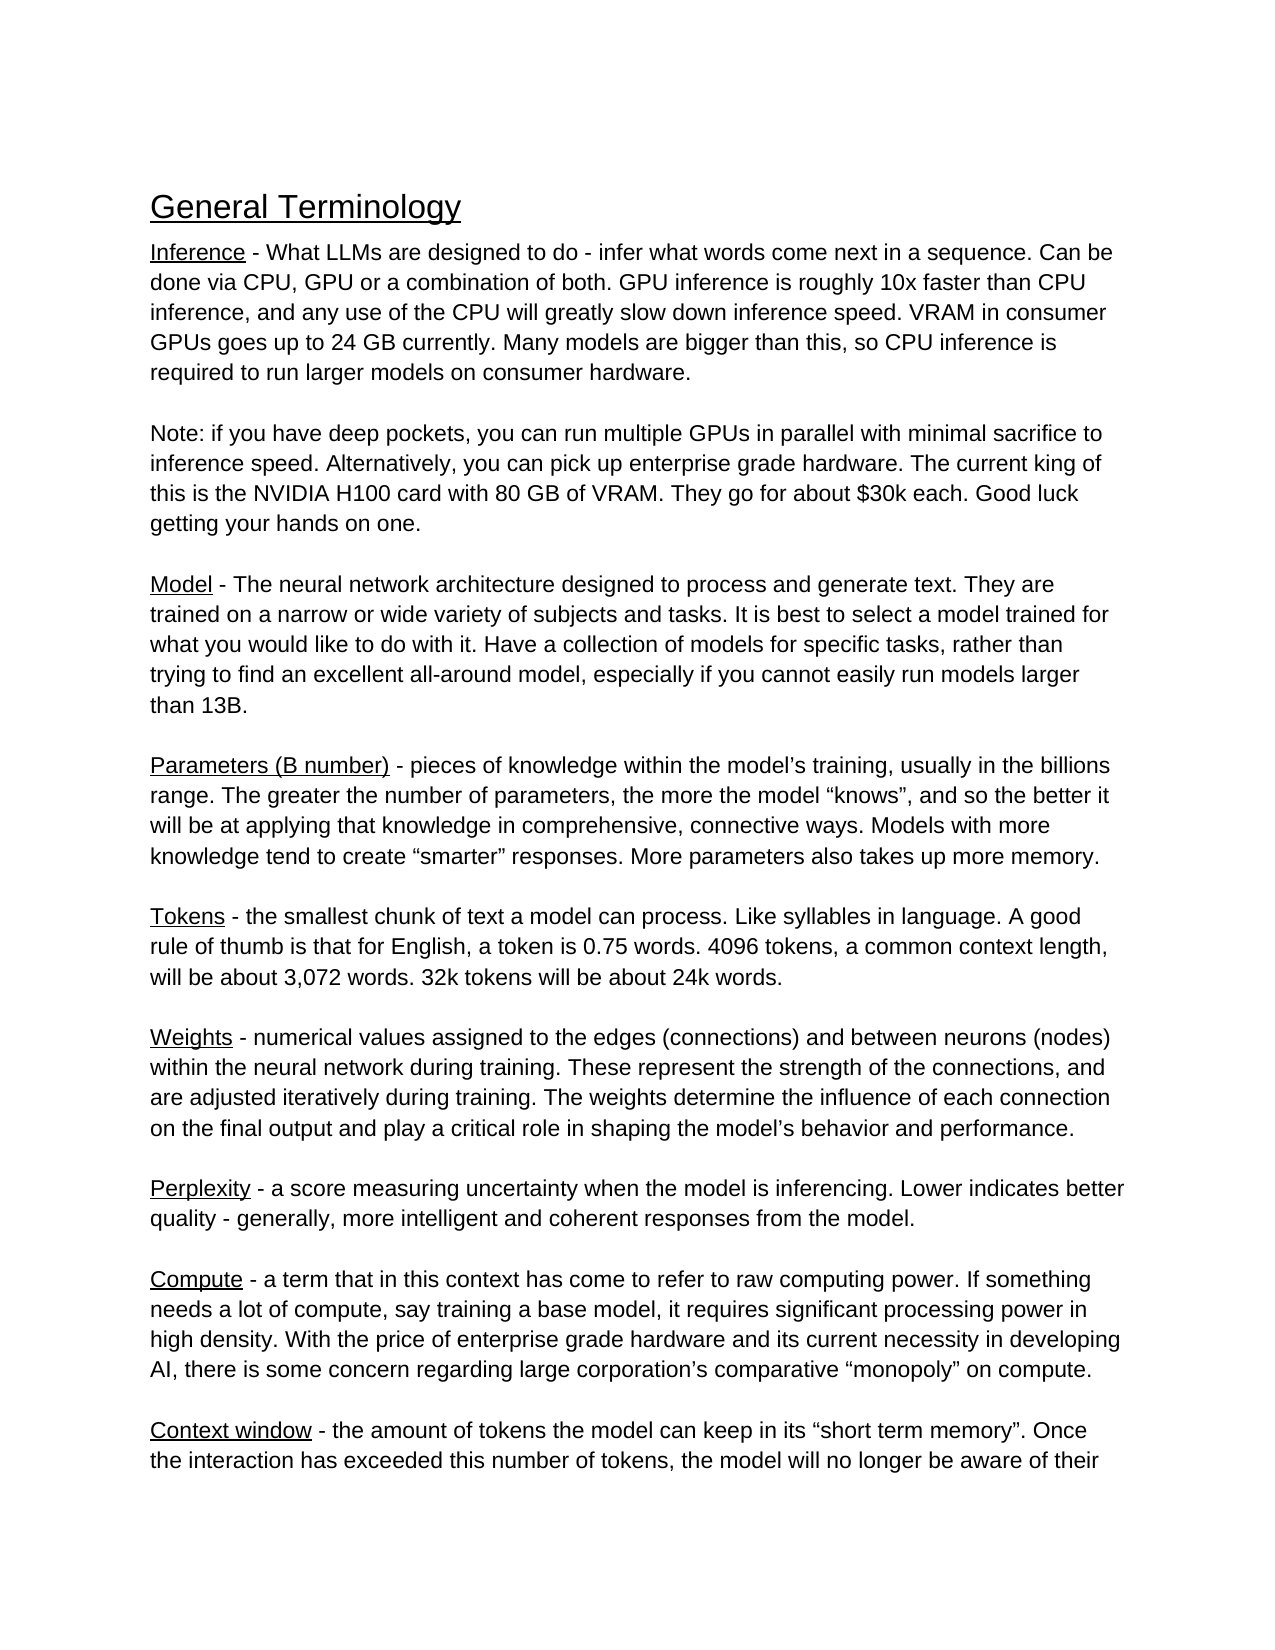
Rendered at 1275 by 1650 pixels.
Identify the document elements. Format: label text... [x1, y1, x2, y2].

text Inference - What LLMs are designed to do - infer what words come next in a sequence. Can be done via CPU, GPU or a combination of both. GPU inference is roughly 10x faster than CPU inference, and any use of the CPU will greatly slow down inference speed. VRAM in consumer GPUs goes up to 24 GB currently. Many models are bigger than this, so CPU inference is required to run larger models on consumer hardware. [150, 238, 1125, 386]
subtitle General Terminology [150, 187, 1125, 226]
text Tokens - the smallest chunk of text a model can process. Like syllables in language. A good rule of thumb is that for English, a token is 0.75 words. 4096 tokens, a common context length, will be about 3,072 words. 32k tokens will be about 24k words. [150, 903, 1125, 990]
text Perplexity - a score measuring uncertainty when the model is inferencing. Lower indicates better quality - generally, more intelligent and coherent responses from the model. [150, 1175, 1125, 1231]
text Parameters (B number) - pieces of knowledge within the model’s training, usually in the billions range. The greater the number of parameters, the more the model “knows”, and so the better it will be at applying that knowledge in comprehensive, connective ways. Models with more knowledge tend to create “smarter” responses. More parameters also takes up more memory. [150, 752, 1125, 869]
text Note: if you have deep pockets, you can run multiple GPUs in parallel with minimal sacrifice to inference speed. Alternatively, you can pick up enterprise grade hardware. The current king of this is the NVIDIA H100 card with 80 GB of VRAM. They go for about $30k each. Good luck getting your hands on one. [150, 420, 1125, 537]
text Model - The neural network architecture designed to process and generate text. They are trained on a narrow or wide variety of subjects and tasks. It is best to select a model trained for what you would like to do with it. Have a collection of models for specific tasks, rather than trying to find an excellent all-around model, especially if you cannot easily run models larger than 13B. [150, 571, 1125, 718]
text Compute - a term that in this context has come to refer to raw computing power. If something needs a lot of compute, say training a base model, it requires significant processing power in high density. With the price of enterprise grade hardware and its current necessity in developing AI, there is some concern regarding large corporation’s comparative “monopoly” on compute. [150, 1266, 1125, 1382]
text Context window - the amount of tokens the model can keep in its “short term memory”. Once the interaction has exceeded this number of tokens, the model will no longer be aware of their [150, 1417, 1125, 1473]
text Weights - numerical values assigned to the edges (connections) and between neurons (nodes) within the neural network during training. These represent the strength of the connections, and are adjusted iteratively during training. The weights determine the influence of each connection on the final output and play a critical role in shaping the model’s behavior and performance. [150, 1024, 1125, 1141]
